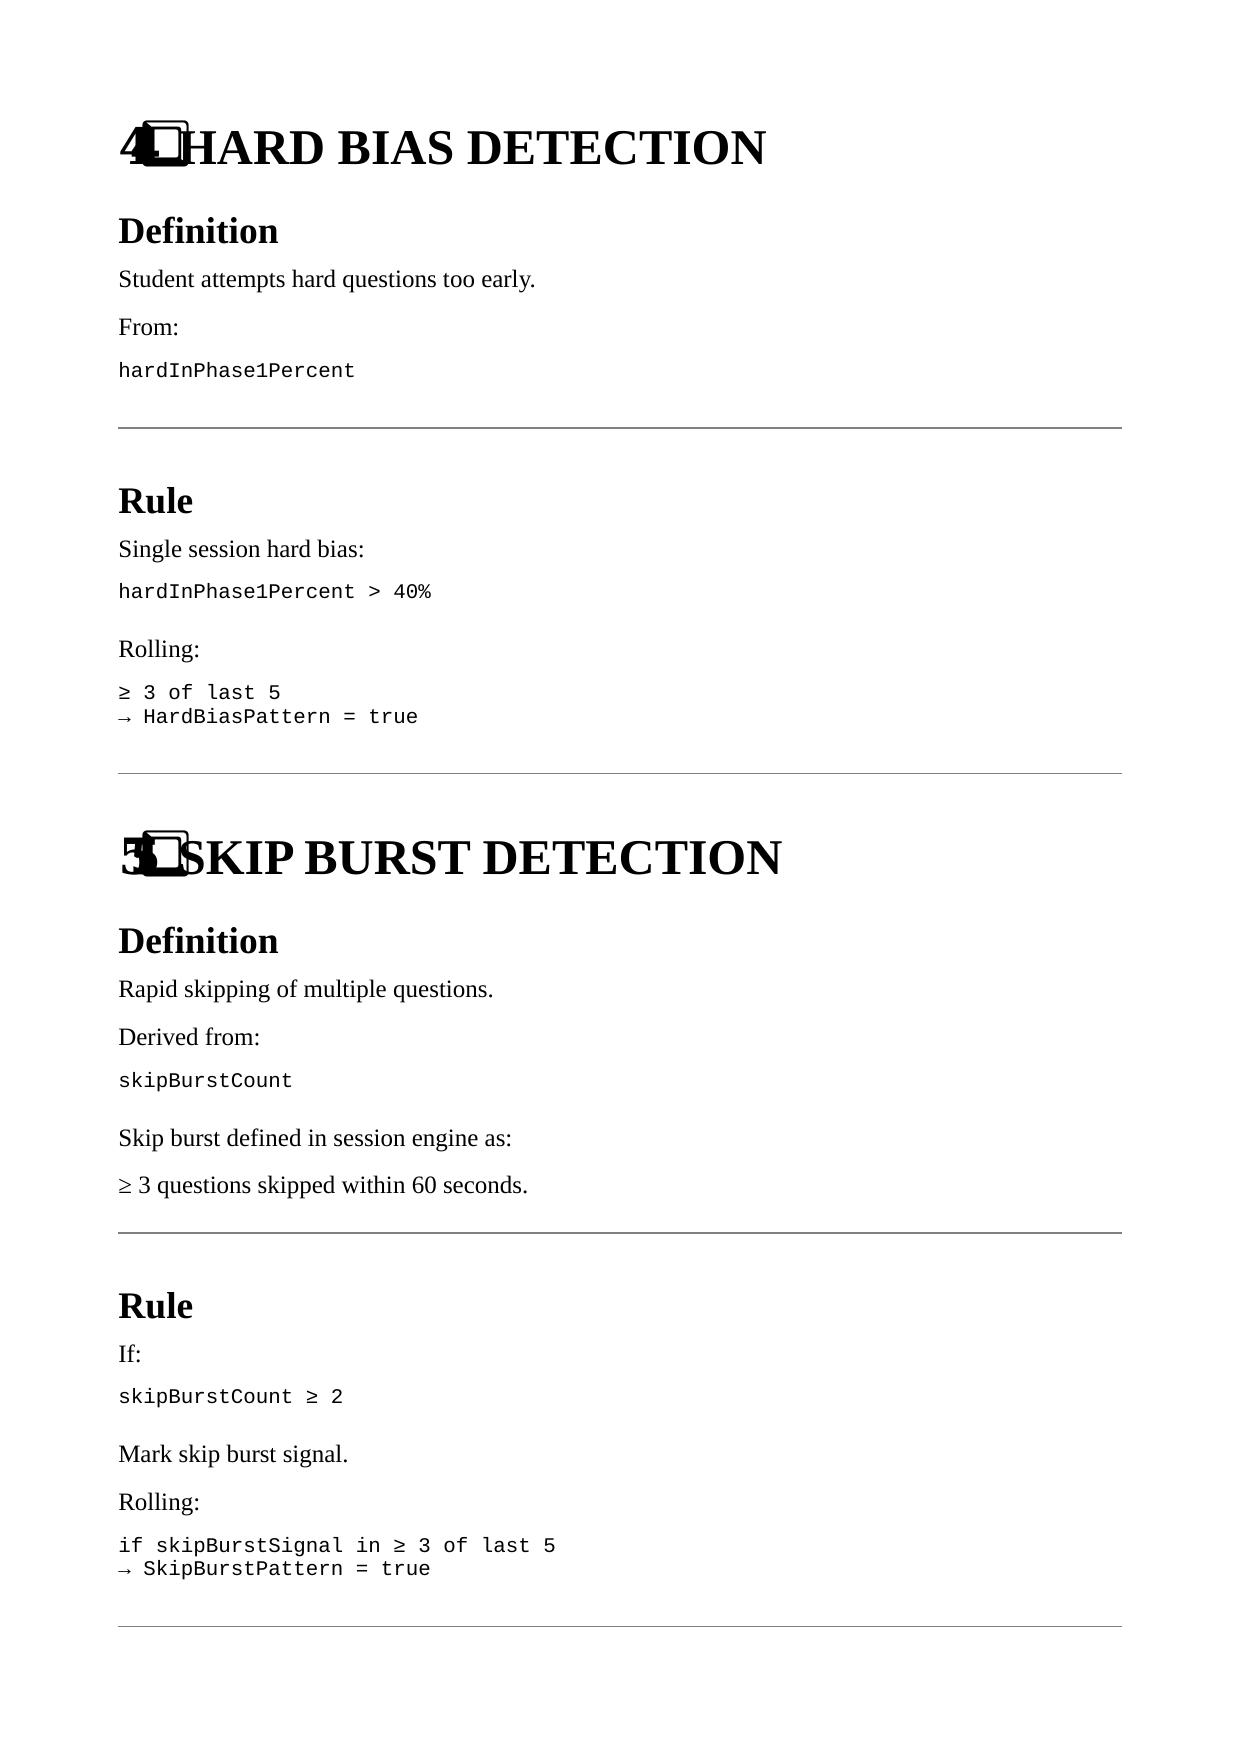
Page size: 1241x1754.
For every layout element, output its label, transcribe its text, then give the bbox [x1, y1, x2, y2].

text ≥ 3 questions skipped within 60 seconds. [118, 1170, 1122, 1199]
text if skipBurstSignal in ≥ 3 of last 5 [118, 1535, 1122, 1558]
subtitle Rule [118, 478, 1122, 521]
text Skip burst defined in session engine as: [118, 1123, 1122, 1152]
text → SkipBurstPattern = true [118, 1558, 1122, 1582]
text Rolling: [118, 634, 1122, 663]
text Single session hard bias: [118, 534, 1122, 562]
text Mark skip burst signal. [118, 1439, 1122, 1468]
text skipBurstCount [118, 1070, 1122, 1093]
text → HardBiasPattern = true [118, 706, 1122, 729]
subtitle Definition [118, 209, 1122, 252]
text Derived from: [118, 1022, 1122, 1051]
text skipBurstCount ≥ 2 [118, 1386, 1122, 1410]
text hardInPhase1Percent [118, 360, 1122, 383]
text ≥ 3 of last 5 [118, 682, 1122, 706]
text If: [118, 1339, 1122, 1367]
text Student attempts hard questions too early. [118, 264, 1122, 293]
text hardInPhase1Percent > 40% [118, 581, 1122, 605]
subtitle Definition [118, 919, 1122, 962]
subtitle 🔵 4️⃣ HARD BIAS DETECTION [118, 118, 1122, 176]
text Rolling: [118, 1487, 1122, 1516]
text From: [118, 312, 1122, 341]
subtitle Rule [118, 1283, 1122, 1326]
text Rapid skipping of multiple questions. [118, 974, 1122, 1003]
subtitle 🔶 5️⃣ SKIP BURST DETECTION [118, 828, 1122, 886]
